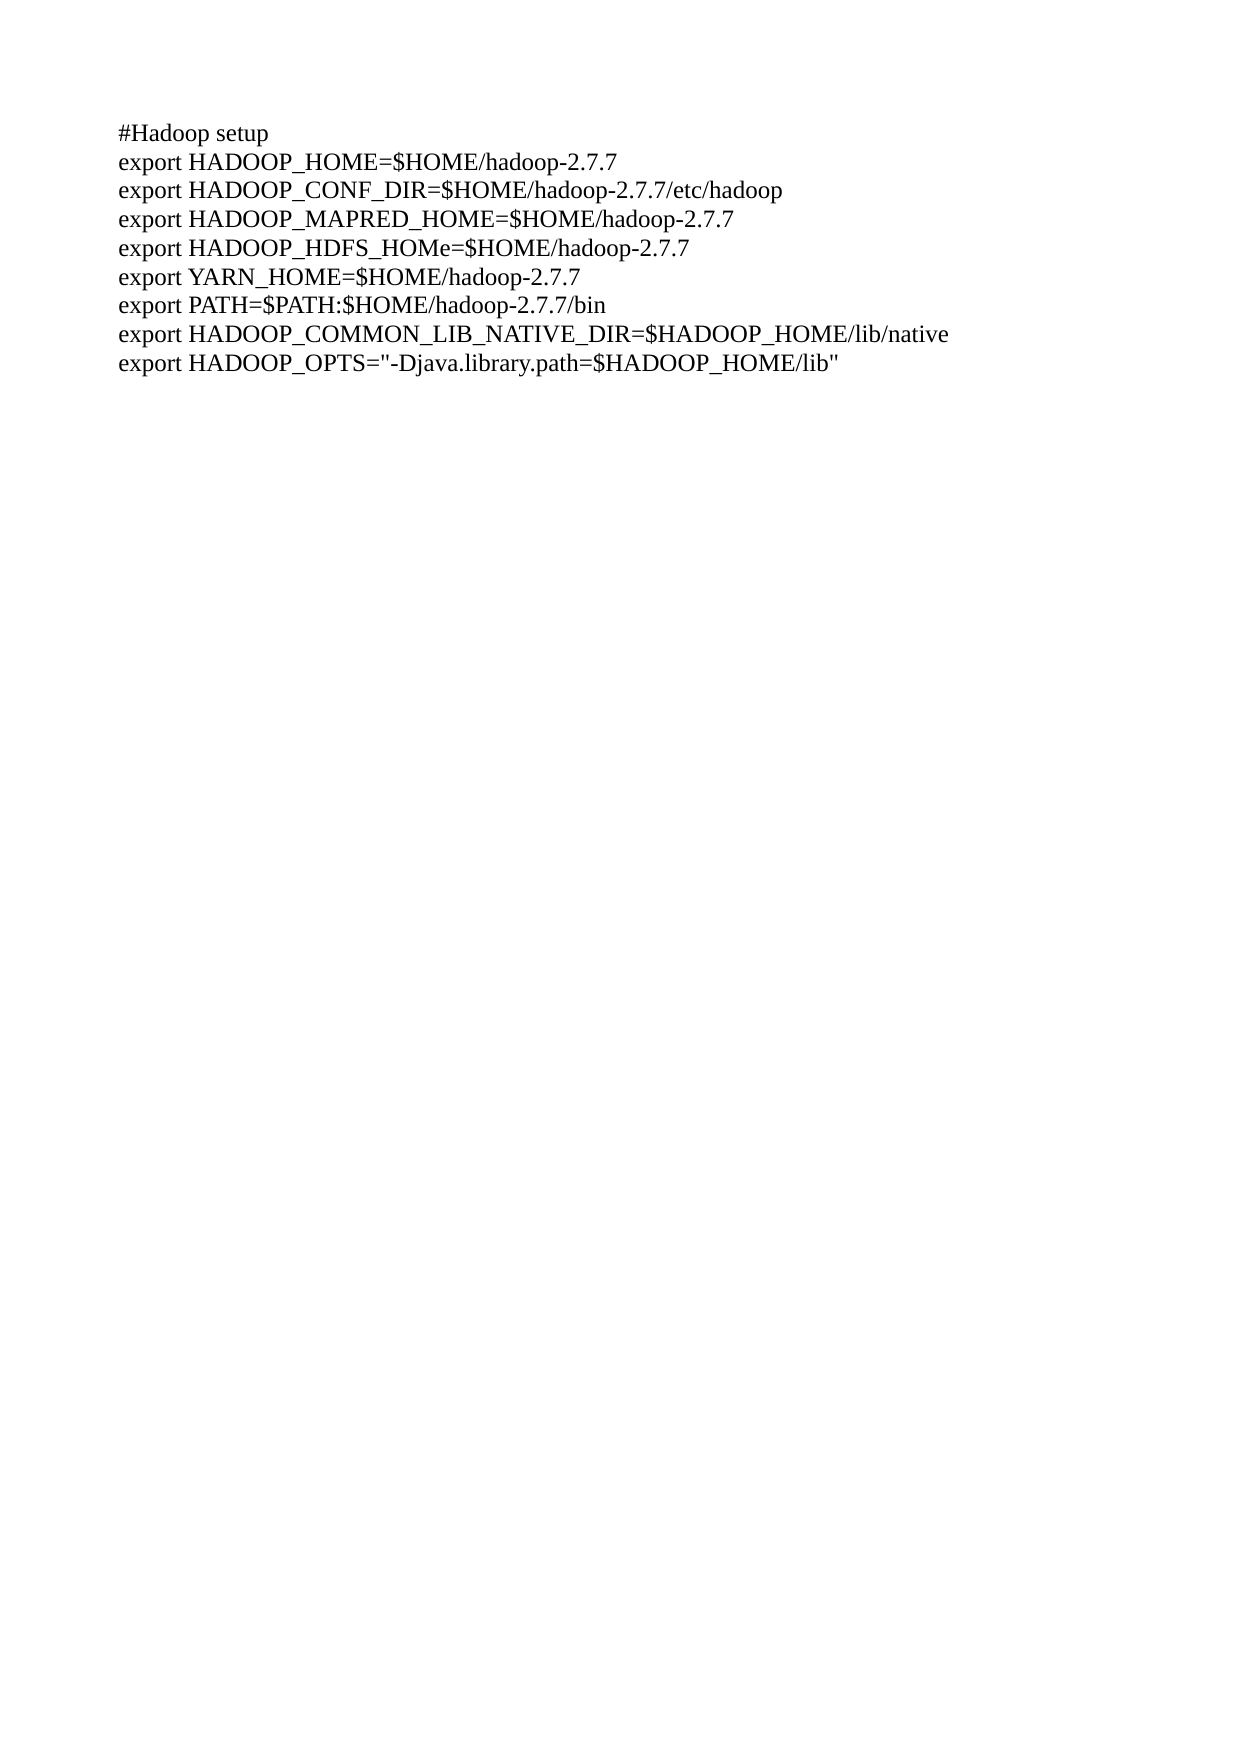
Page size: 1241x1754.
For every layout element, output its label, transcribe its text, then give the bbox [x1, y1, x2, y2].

text export PATH=$PATH:$HOME/hadoop-2.7.7/bin [118, 291, 1122, 319]
text export HADOOP_CONF_DIR=$HOME/hadoop-2.7.7/etc/hadoop [118, 176, 1122, 204]
text export HADOOP_OPTS="-Djava.library.path=$HADOOP_HOME/lib" [118, 348, 1122, 377]
text export HADOOP_COMMON_LIB_NATIVE_DIR=$HADOOP_HOME/lib/native [118, 319, 1122, 348]
text #Hadoop setup [118, 118, 1122, 147]
text export HADOOP_HDFS_HOMe=$HOME/hadoop-2.7.7 [118, 233, 1122, 262]
text export YARN_HOME=$HOME/hadoop-2.7.7 [118, 262, 1122, 291]
text export HADOOP_MAPRED_HOME=$HOME/hadoop-2.7.7 [118, 204, 1122, 233]
text export HADOOP_HOME=$HOME/hadoop-2.7.7 [118, 147, 1122, 176]
